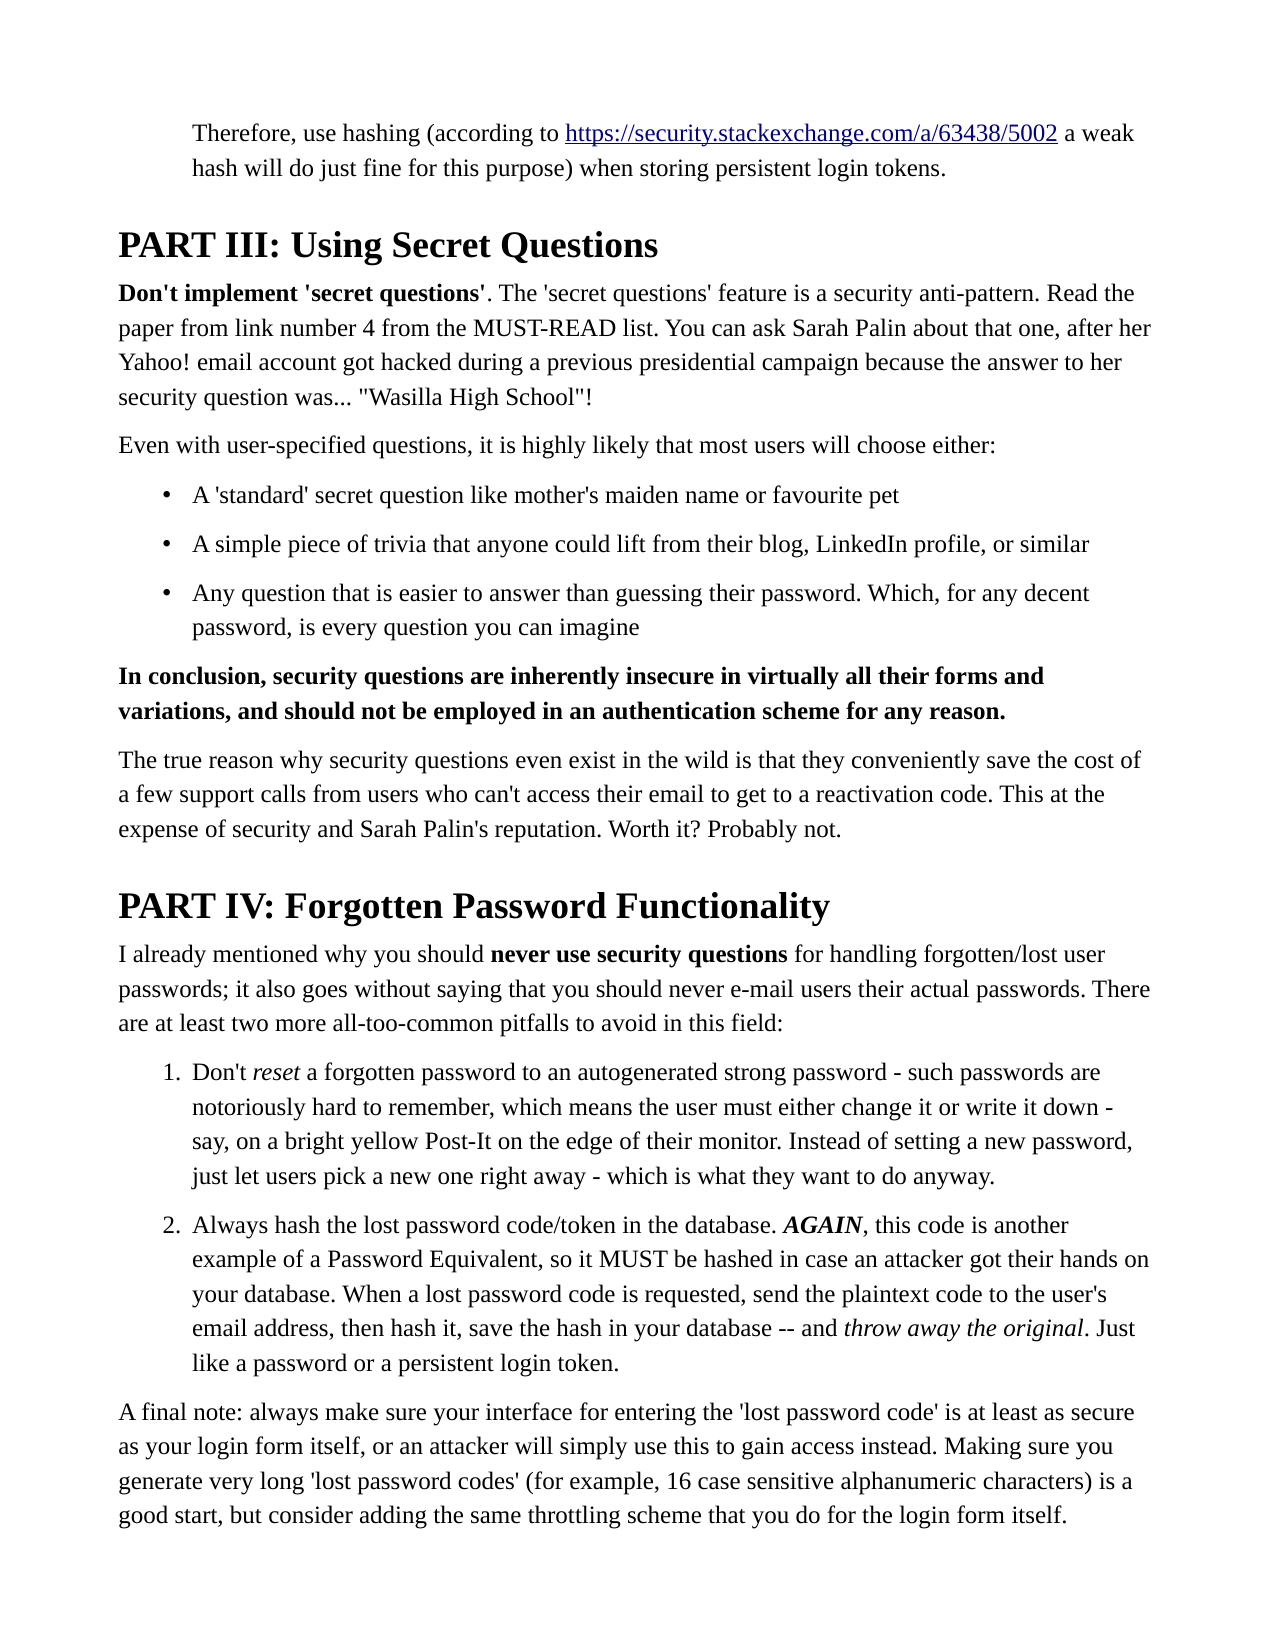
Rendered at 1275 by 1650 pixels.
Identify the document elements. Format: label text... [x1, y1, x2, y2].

text I already mentioned why you should never use security questions for handling forgotten/lost user passwords; it also goes without saying that you should never e-mail users their actual passwords. There are at least two more all-too-common pitfalls to avoid in this field: [118, 939, 1157, 1037]
list A 'standard' secret question like mother's maiden name or favourite pet [162, 480, 1157, 508]
text Even with user-specified questions, it is highly likely that most users will choose either: [118, 431, 1157, 459]
text The true reason why security questions even exist in the wild is that they conveniently save the cost of a few support calls from users who can't access their email to get to a reactivation code. This at the expense of security and Sarah Palin's reputation. Worth it? Probably not. [118, 745, 1157, 843]
subtitle PART III: Using Secret Questions [118, 222, 1157, 266]
list Any question that is easier to answer than guessing their password. Which, for any decent password, is every question you can imagine [162, 578, 1157, 641]
list Always hash the lost password code/token in the database. AGAIN, this code is another example of a Password Equivalent, so it MUST be hashed in case an attacker got their hands on your database. When a lost password code is requested, send the plaintext code to the user's email address, then hash it, save the hash in your database -- and throw away the original. Just like a password or a persistent login token. [162, 1210, 1157, 1377]
text In conclusion, security questions are inherently insecure in virtually all their forms and variations, and should not be employed in an authentication scheme for any reason. [118, 661, 1157, 724]
list Don't reset a forgotten password to an autogenerated strong password - such passwords are notoriously hard to remember, which means the user must either change it or write it down - say, on a bright yellow Post-It on the edge of their monitor. Instead of setting a new password, just let users pick a new one right away - which is what they want to do anyway. [162, 1057, 1157, 1189]
text Don't implement 'secret questions'. The 'secret questions' feature is a security anti-pattern. Read the paper from link number 4 from the MUST-READ list. You can ask Sarah Palin about that one, after her Yahoo! email account got hacked during a previous presidential campaign because the answer to her security question was... "Wasilla High School"! [118, 278, 1157, 410]
text A final note: always make sure your interface for entering the 'lost password code' is at least as secure as your login form itself, or an attacker will simply use this to gain access instead. Making sure you generate very long 'lost password codes' (for example, 16 case sensitive alphanumeric characters) is a good start, but consider adding the same throttling scheme that you do for the login form itself. [118, 1397, 1157, 1529]
subtitle PART IV: Forgotten Password Functionality [118, 884, 1157, 927]
list Therefore, use hashing (according to https://security.stackexchange.com/a/63438/5002 a weak hash will do just fine for this purpose) when storing persistent login tokens. [162, 118, 1157, 181]
list A simple piece of trivia that anyone could lift from their blog, LinkedIn profile, or similar [162, 529, 1157, 557]
